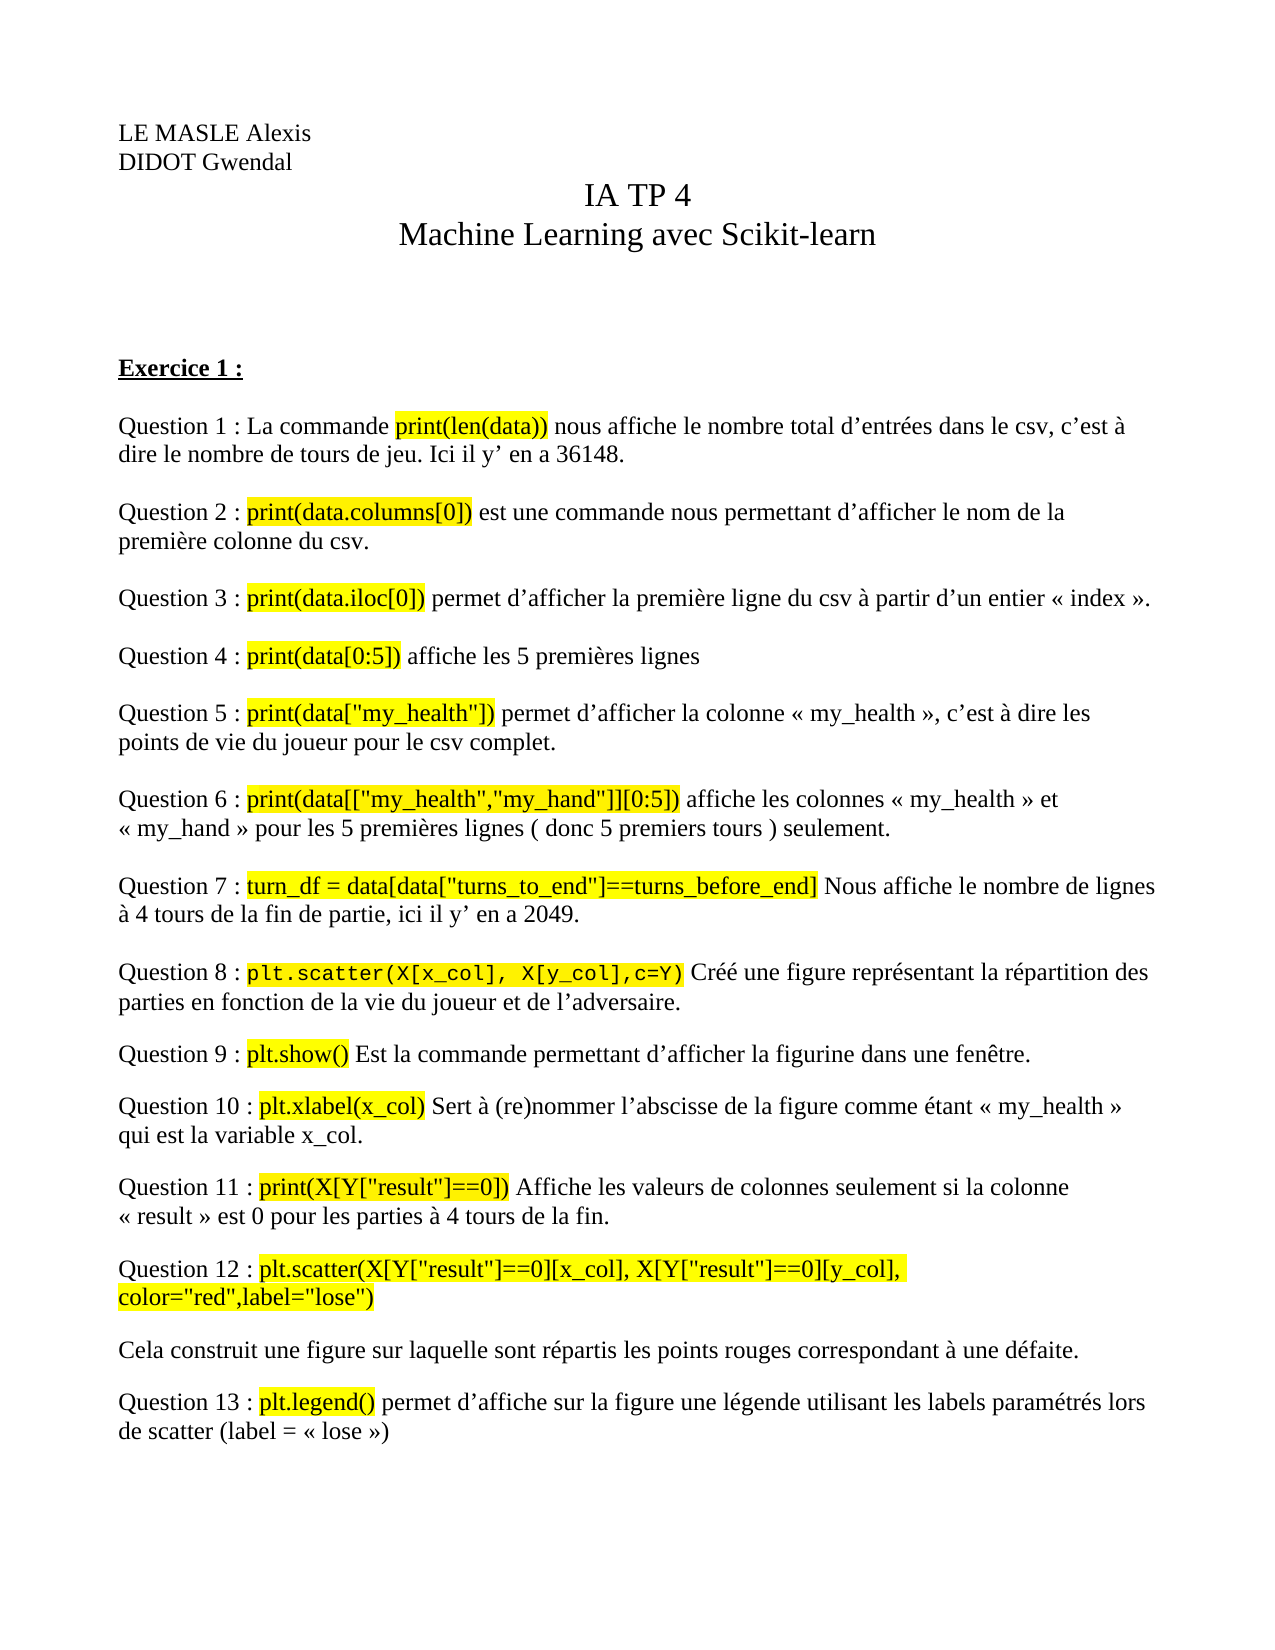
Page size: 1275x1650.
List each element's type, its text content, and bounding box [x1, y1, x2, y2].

text LE MASLE Alexis [118, 118, 1157, 147]
text Question 13 : plt.legend() permet d’affiche sur la figure une légende utilisant les labels paramétrés lors de scatter (label = « lose ») [118, 1387, 1157, 1445]
text Question 11 : print(X[Y["result"]==0]) Affiche les valeurs de colonnes seulement si la colonne « result » est 0 pour les parties à 4 tours de la fin. [118, 1172, 1157, 1230]
text Question 9 : plt.show() Est la commande permettant d’afficher la figurine dans une fenêtre. [118, 1039, 1157, 1068]
text Exercice 1 : [118, 353, 1157, 382]
text Question 10 : plt.xlabel(x_col) Sert à (re)nommer l’abscisse de la figure comme étant « my_health » qui est la variable x_col. [118, 1091, 1157, 1149]
text Question 6 : print(data[["my_health","my_hand"]][0:5]) affiche les colonnes « my_health » et « my_hand » pour les 5 premières lignes ( donc 5 premiers tours ) seulement. [118, 784, 1157, 842]
text Question 4 : print(data[0:5]) affiche les 5 premières lignes [118, 641, 1157, 669]
text Question 12 : plt.scatter(X[Y["result"]==0][x_col], X[Y["result"]==0][y_col], color="red",label="lose") [118, 1254, 1157, 1311]
text Question 7 : turn_df = data[data["turns_to_end"]==turns_before_end] Nous affiche le nombre de lignes à 4 tours de la fin de partie, ici il y’ en a 2049. [118, 871, 1157, 928]
text Cela construit une figure sur laquelle sont répartis les points rouges correspondant à une défaite. [118, 1335, 1157, 1363]
text Question 1 : La commande print(len(data)) nous affiche le nombre total d’entrées dans le csv, c’est à dire le nombre de tours de jeu. Ici il y’ en a 36148. [118, 411, 1157, 468]
text Question 8 : plt.scatter(X[x_col], X[y_col],c=Y) Créé une figure représentant la répartition des parties en fonction de la vie du joueur et de l’adversaire. [118, 957, 1157, 1015]
text Question 2 : print(data.columns[0]) est une commande nous permettant d’afficher le nom de la première colonne du csv. [118, 497, 1157, 554]
text Question 3 : print(data.iloc[0]) permet d’afficher la première ligne du csv à partir d’un entier « index ». [118, 583, 1157, 612]
text DIDOT Gwendal [118, 147, 1157, 176]
text Machine Learning avec Scikit-learn [118, 214, 1157, 252]
text IA TP 4 [118, 176, 1157, 214]
text Question 5 : print(data["my_health"]) permet d’afficher la colonne « my_health », c’est à dire les points de vie du joueur pour le csv complet. [118, 698, 1157, 756]
